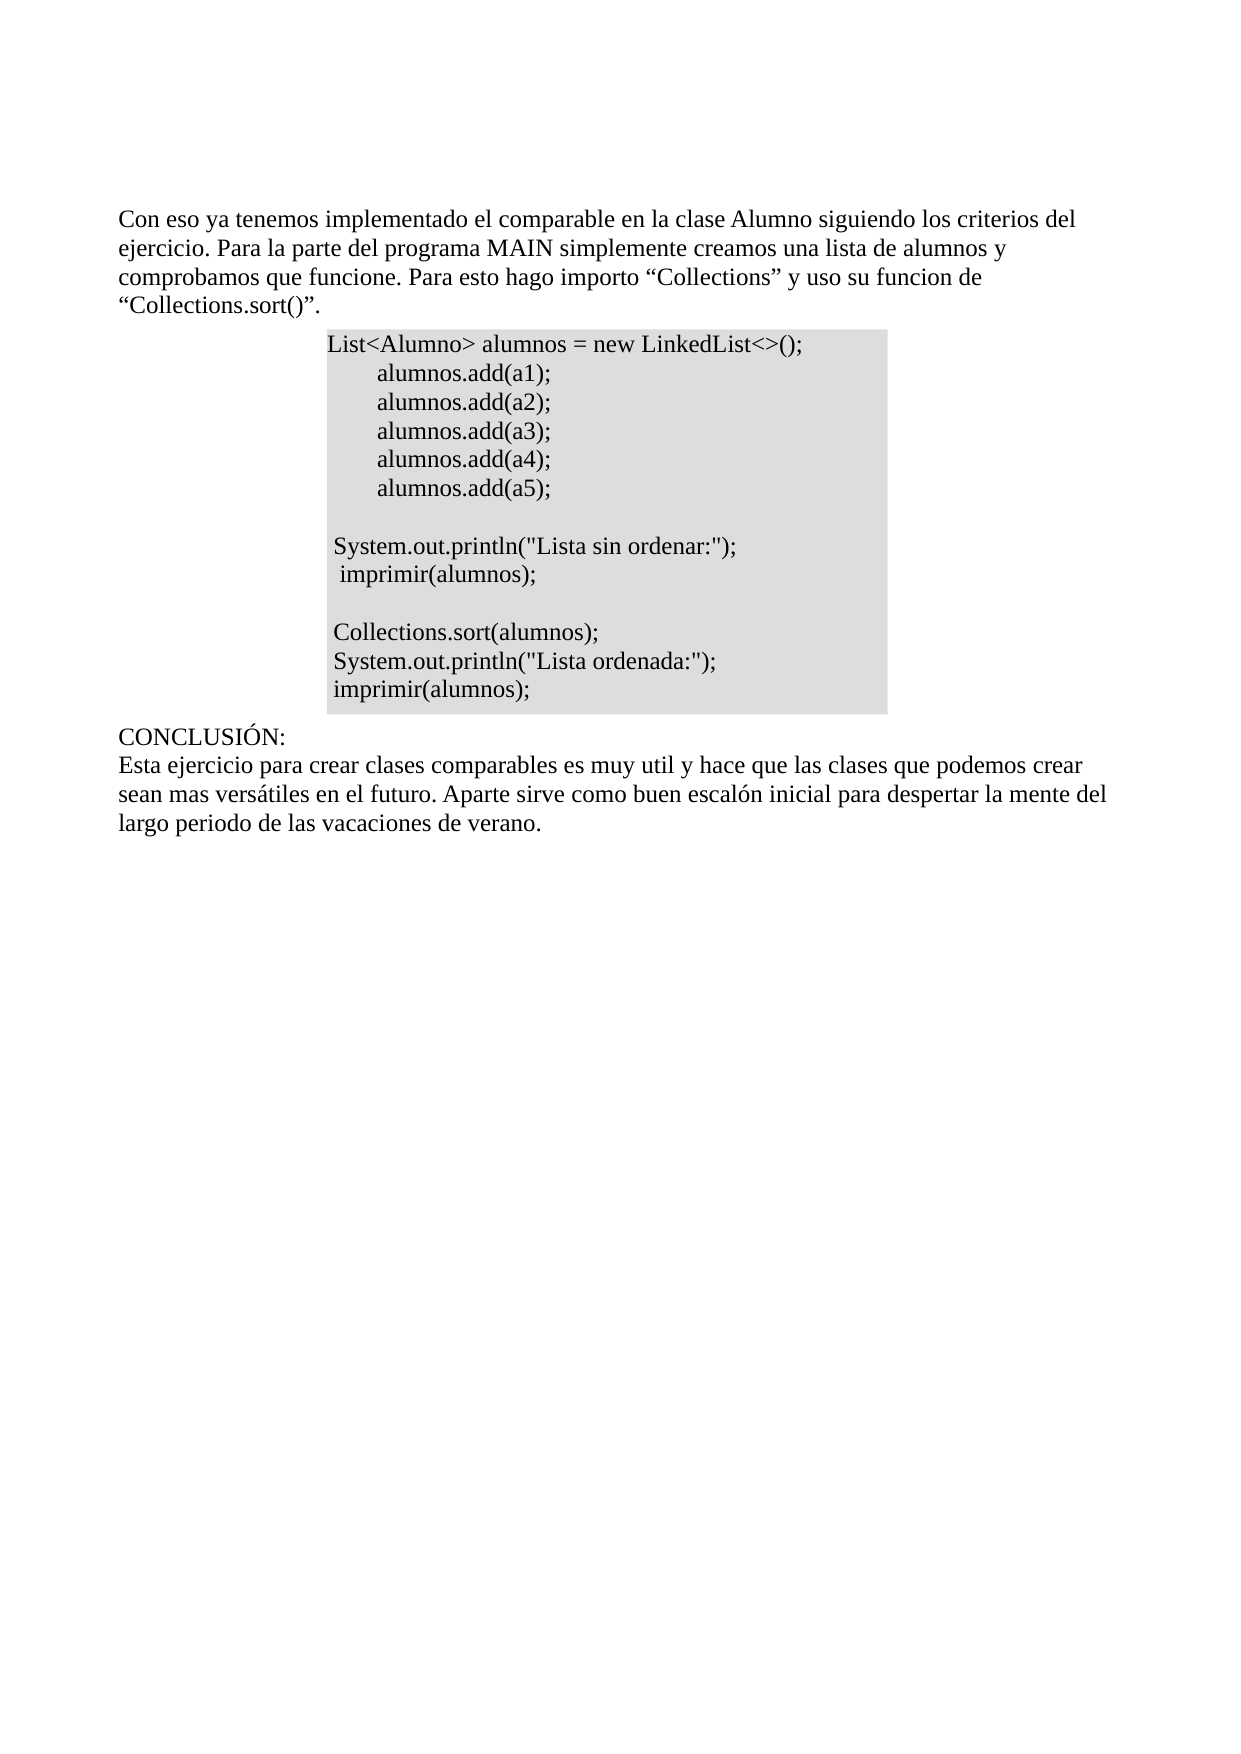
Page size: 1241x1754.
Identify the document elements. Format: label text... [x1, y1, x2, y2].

text Con eso ya tenemos implementado el comparable en la clase Alumno siguiendo los criterios del ejercicio. Para la parte del programa MAIN simplemente creamos una lista de alumnos y comprobamos que funcione. Para esto hago importo “Collections” y uso su funcion de “Collections.sort()”. [118, 204, 1122, 319]
text Esta ejercicio para crear clases comparables es muy util y hace que las clases que podemos crear sean mas versátiles en el futuro. Aparte sirve como buen escalón inicial para despertar la mente del largo periodo de las vacaciones de verano. [118, 751, 1122, 837]
text CONCLUSIÓN: [118, 722, 1122, 751]
